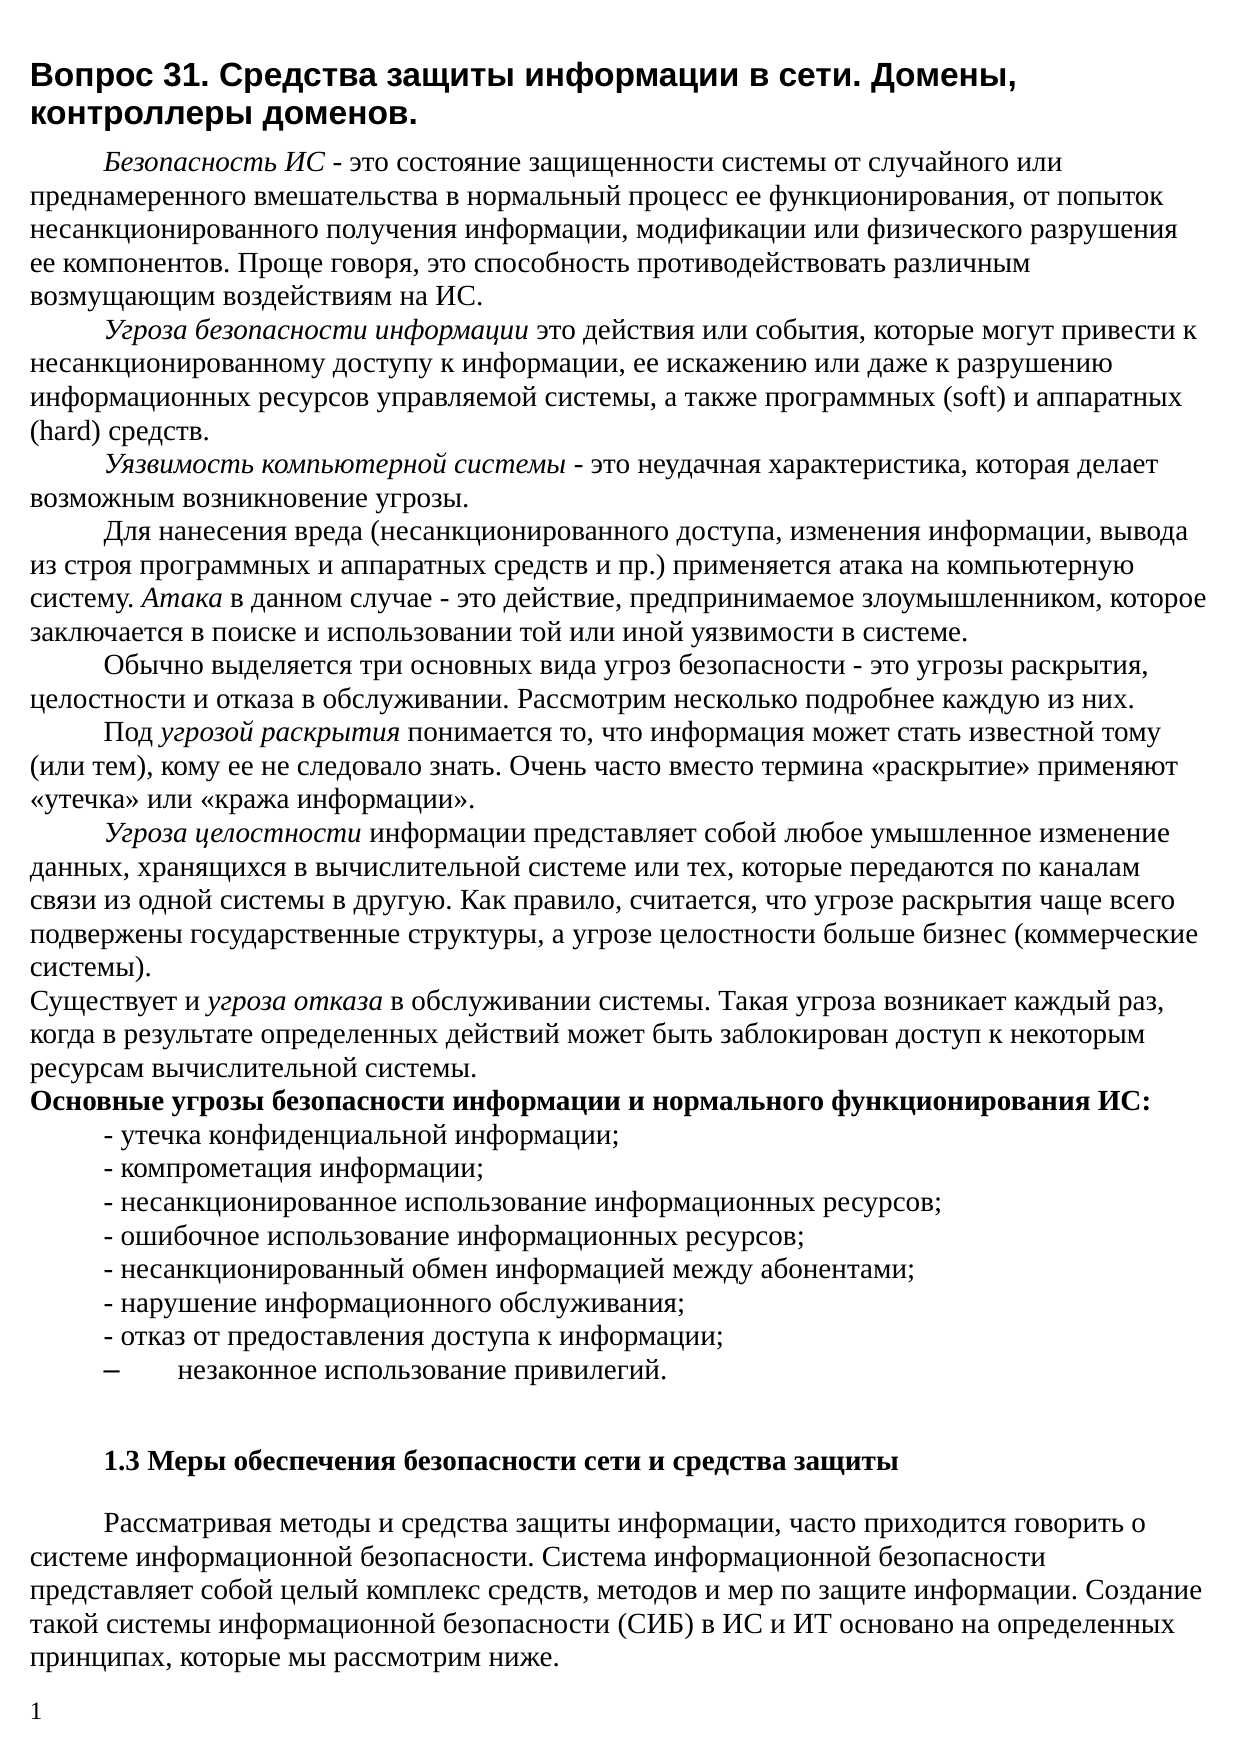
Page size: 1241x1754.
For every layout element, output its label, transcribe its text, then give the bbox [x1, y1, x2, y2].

text - несанкционированный обмен информацией между абонентами; [29, 1251, 1211, 1285]
text - утечка конфиденциальной информации; [29, 1117, 1211, 1151]
text - ошибочное использование информационных ресурсов; [29, 1218, 1211, 1251]
text Безопасность ИС - это состояние защищенности системы от случайного или преднамеренного вмешательства в нормальный процесс ее функционирования, от попыток несанкционированного получения информации, модификации или физического разрушения ее компонентов. Проще говоря, это способность противодействовать различным возмущающим воздействиям на ИС. [29, 144, 1211, 312]
text Обычно выделяется три основных вида угроз безопасности - это угрозы раскрытия, целостности и отказа в обслуживании. Рассмотрим несколько подробнее каждую из них. [29, 647, 1211, 714]
text - отказ от предоставления доступа к информации; [29, 1318, 1211, 1352]
text Угроза безопасности информации это действия или события, которые могут привести к несанкционированному доступу к информации, ее искажению или даже к разрушению информационных ресурсов управляемой системы, а также программных (soft) и аппаратных (hard) средств. [29, 312, 1211, 446]
text - компрометация информации; [29, 1151, 1211, 1184]
text - несанкционированное использование информационных ресурсов; [29, 1184, 1211, 1218]
subtitle Вопрос 31. Средства защиты информации в сети. Домены, контроллеры доменов. [29, 54, 1211, 132]
text Угроза целостности информации представляет собой любое умышленное изменение данных, хранящихся в вычислительной системе или тех, которые передаются по каналам связи из одной системы в другую. Как правило, считается, что угрозе раскрытия чаще всего подвержены государственные структуры, а угрозе целостности больше бизнес (коммерческие системы). [29, 815, 1211, 983]
text Под угрозой раскрытия понимается то, что информация может стать известной тому (или тем), кому ее не следовало знать. Очень часто вместо термина «раскрытие» применяют «утечка» или «кража информации». [29, 714, 1211, 815]
text Основные угрозы безопасности информации и нормального функционирования ИС: [29, 1083, 1211, 1117]
list незаконное использование привилегий. [29, 1352, 1211, 1385]
text Рассматривая методы и средства защиты информации, часто приходится говорить о системе информационной безопасности. Система информационной безопасности представляет собой целый комплекс средств, методов и мер по защите информации. Создание такой системы информационной безопасности (СИБ) в ИС и ИТ основано на определенных принципах, которые мы рассмотрим ниже. [29, 1505, 1211, 1673]
text Существует и угроза отказа в обслуживании системы. Такая угроза возникает каждый раз, когда в результате определенных действий может быть заблокирован доступ к некоторым ресурсам вычислительной системы. [29, 983, 1211, 1083]
text Для нанесения вреда (несанкционированного доступа, изменения информации, вывода из строя программных и аппаратных средств и пр.) применяется атака на компьютерную систему. Атака в данном случае - это действие, предпринимаемое злоумышленником, которое заключается в поиске и использовании той или иной уязвимости в системе. [29, 513, 1211, 647]
text 1.3 Меры обеспечения безопасности сети и средства защиты [29, 1443, 1211, 1476]
text - нарушение информационного обслуживания; [29, 1285, 1211, 1318]
text Уязвимость компьютерной системы - это неудачная характеристика, которая делает возможным возникновение угрозы. [29, 446, 1211, 513]
